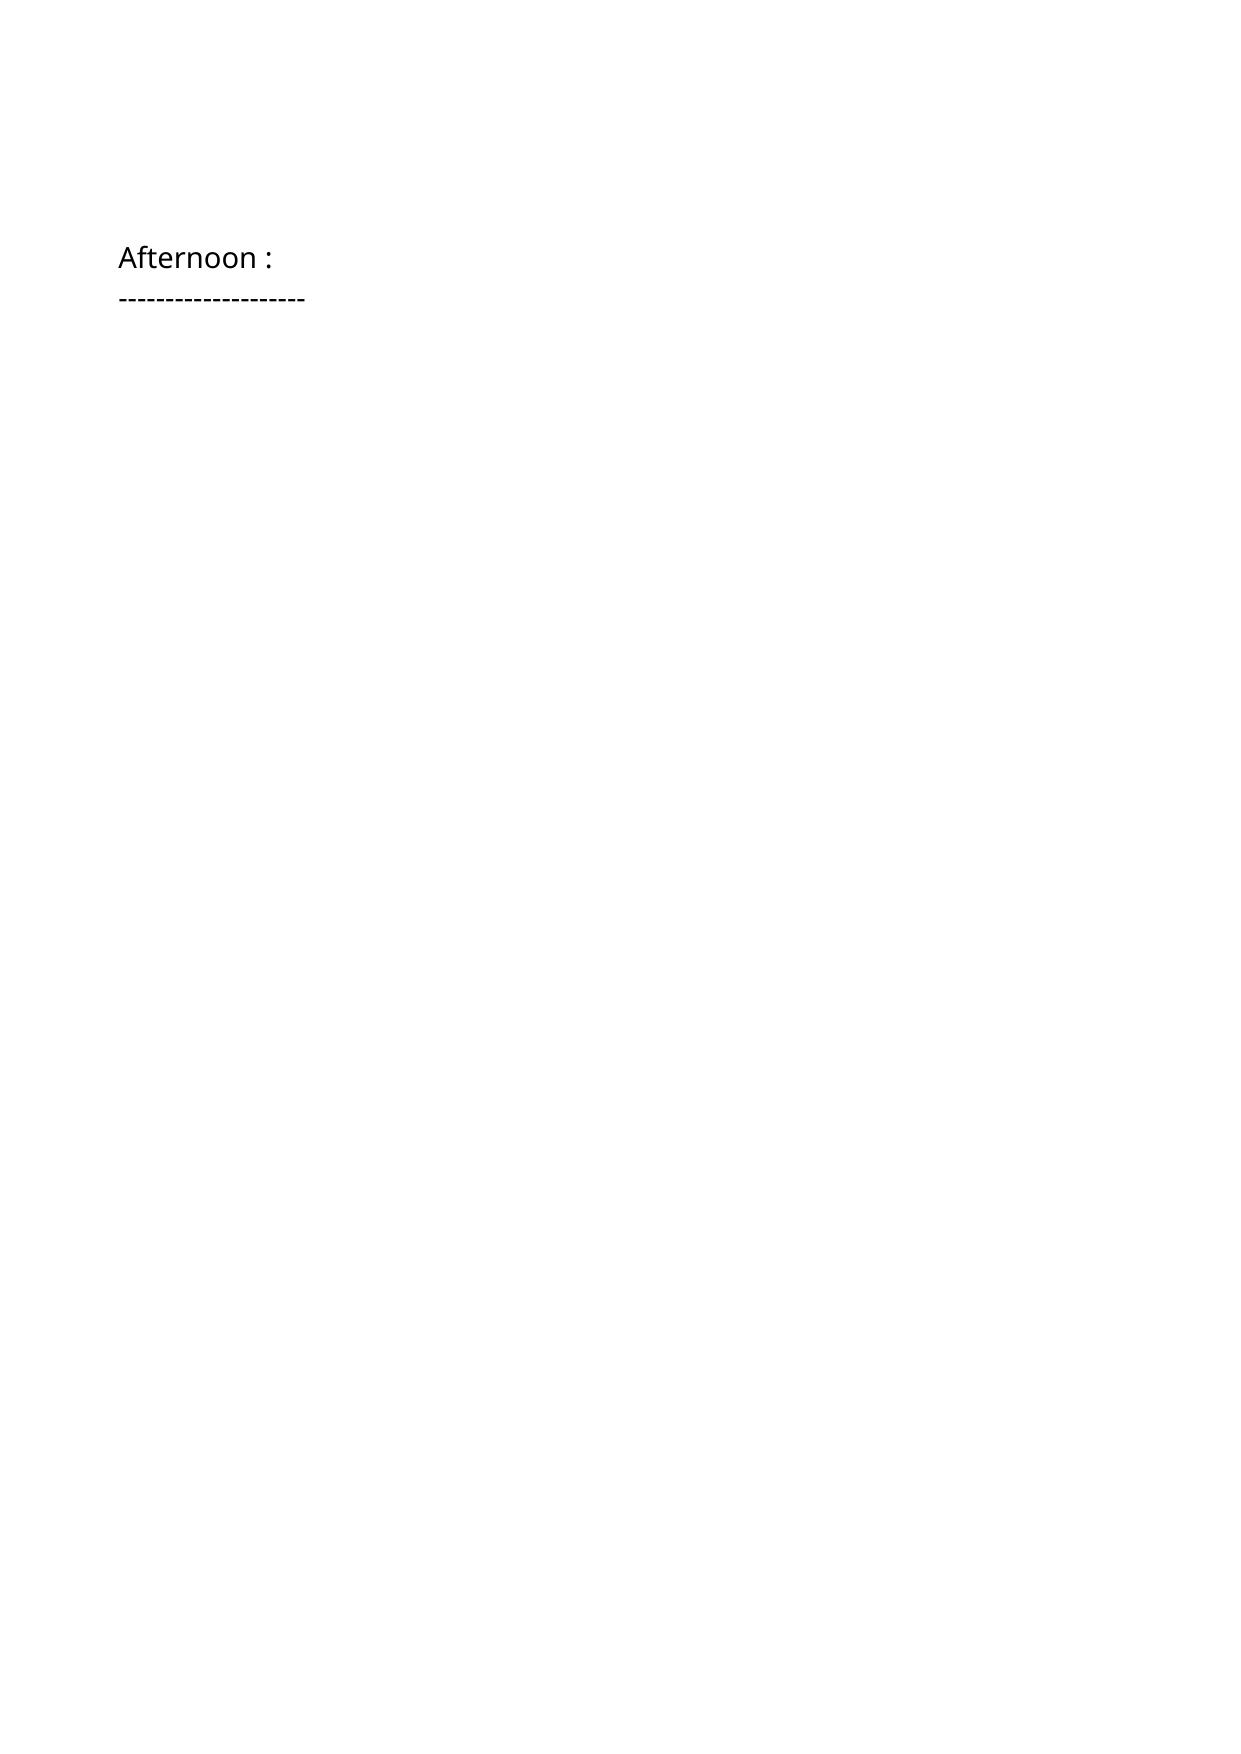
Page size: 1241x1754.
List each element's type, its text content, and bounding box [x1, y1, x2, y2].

text -------------------- [118, 277, 1122, 317]
text Afternoon : [118, 237, 1122, 277]
